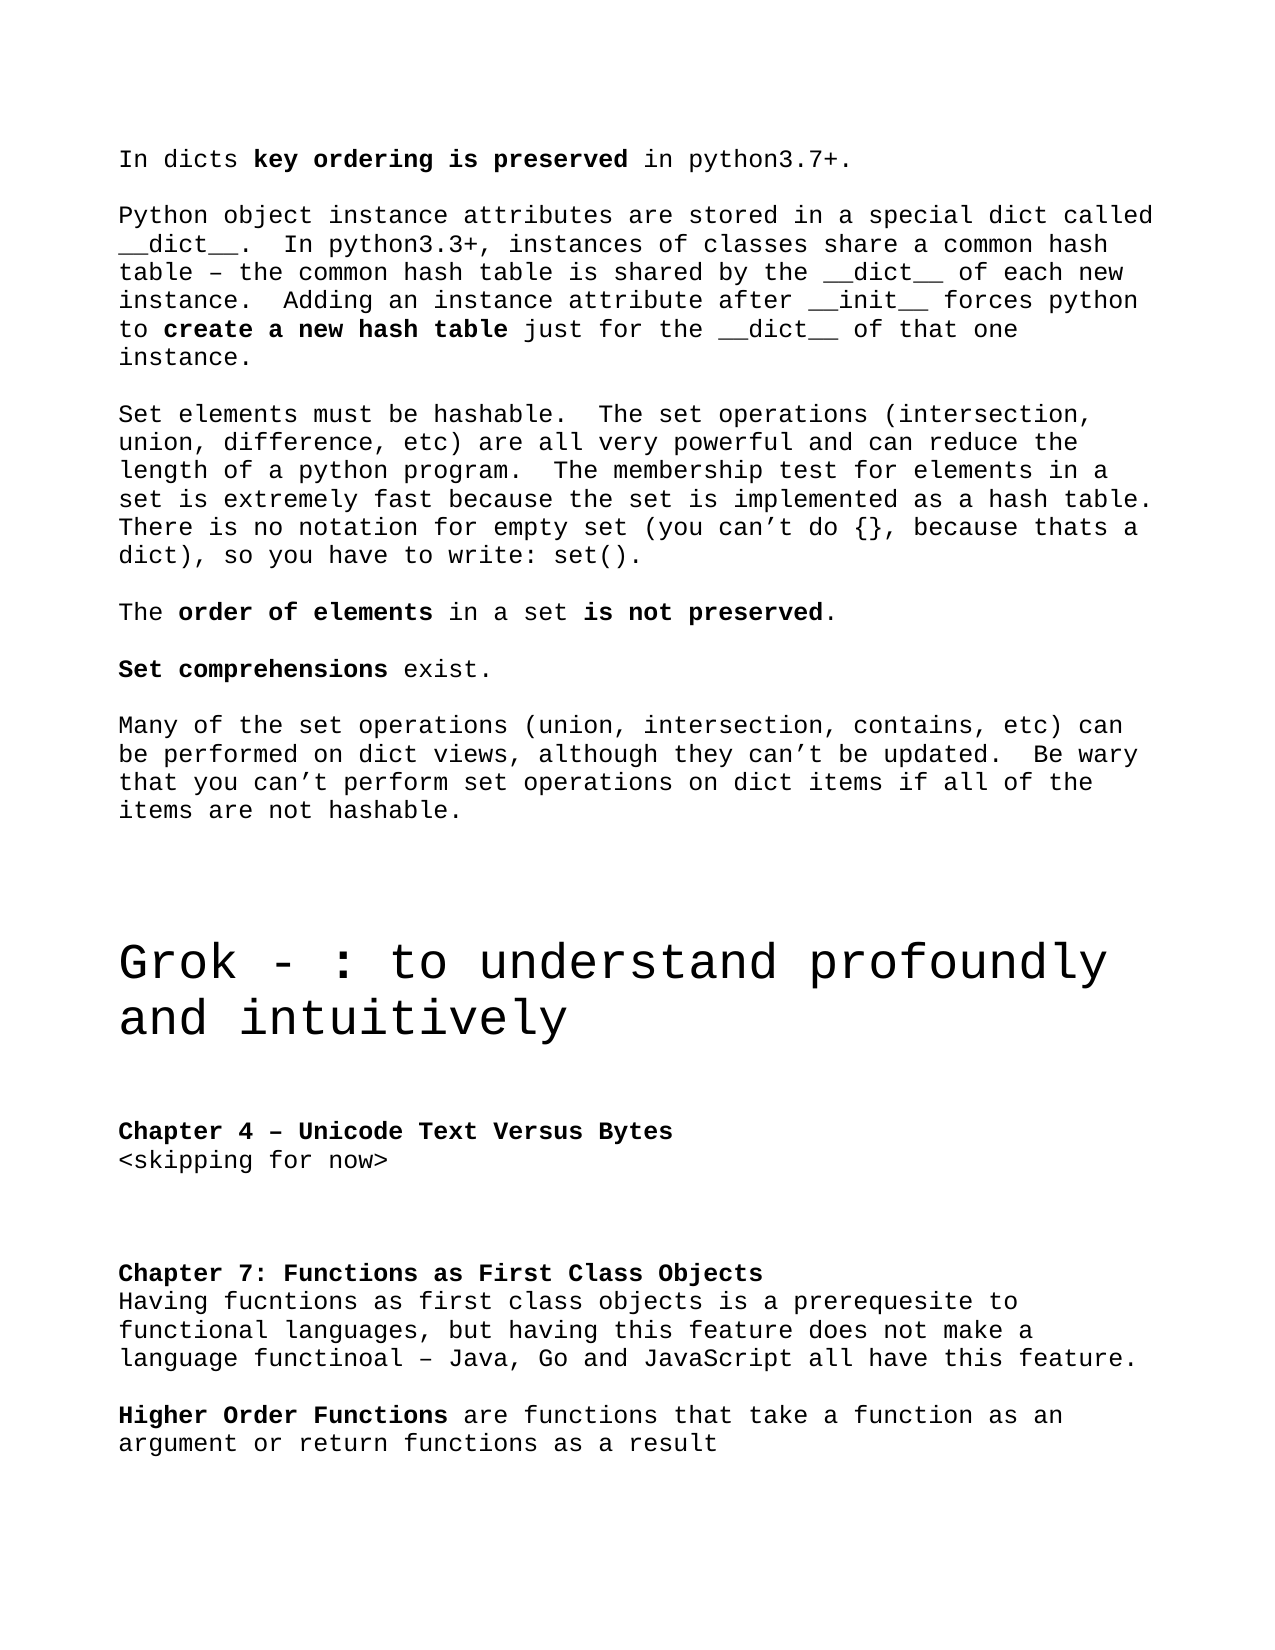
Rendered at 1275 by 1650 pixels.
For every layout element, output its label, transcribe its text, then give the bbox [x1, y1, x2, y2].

text Set comprehensions exist. [118, 656, 1157, 685]
text The order of elements in a set is not preserved. [118, 600, 1157, 628]
text In dicts key ordering is preserved in python3.7+. [118, 146, 1157, 175]
text Chapter 7: Functions as First Class Objects [118, 1261, 1157, 1289]
text Python object instance attributes are stored in a special dict called __dict__. In python3.3+, instances of classes share a common hash table – the common hash table is shared by the __dict__ of each new instance. Adding an instance attribute after __init__ forces python to create a new hash table just for the __dict__ of that one instance. [118, 203, 1157, 373]
text Set elements must be hashable. The set operations (intersection, union, difference, etc) are all very powerful and can reduce the length of a python program. The membership test for elements in a set is extremely fast because the set is implemented as a hash table. There is no notation for empty set (you can’t do {}, because thats a dict), so you have to write: set(). [118, 401, 1157, 571]
text <skipping for now> [118, 1147, 1157, 1176]
text Higher Order Functions are functions that take a function as an argument or return functions as a result [118, 1402, 1157, 1459]
text Many of the set operations (union, intersection, contains, etc) can be performed on dict views, although they can’t be updated. Be wary that you can’t perform set operations on dict items if all of the items are not hashable. [118, 713, 1157, 826]
subtitle Grok - : to understand profoundly and intuitively [118, 936, 1157, 1050]
text Having fucntions as first class objects is a prerequesite to functional languages, but having this feature does not make a language functinoal – Java, Go and JavaScript all have this feature. [118, 1289, 1157, 1374]
text Chapter 4 – Unicode Text Versus Bytes [118, 1119, 1157, 1147]
